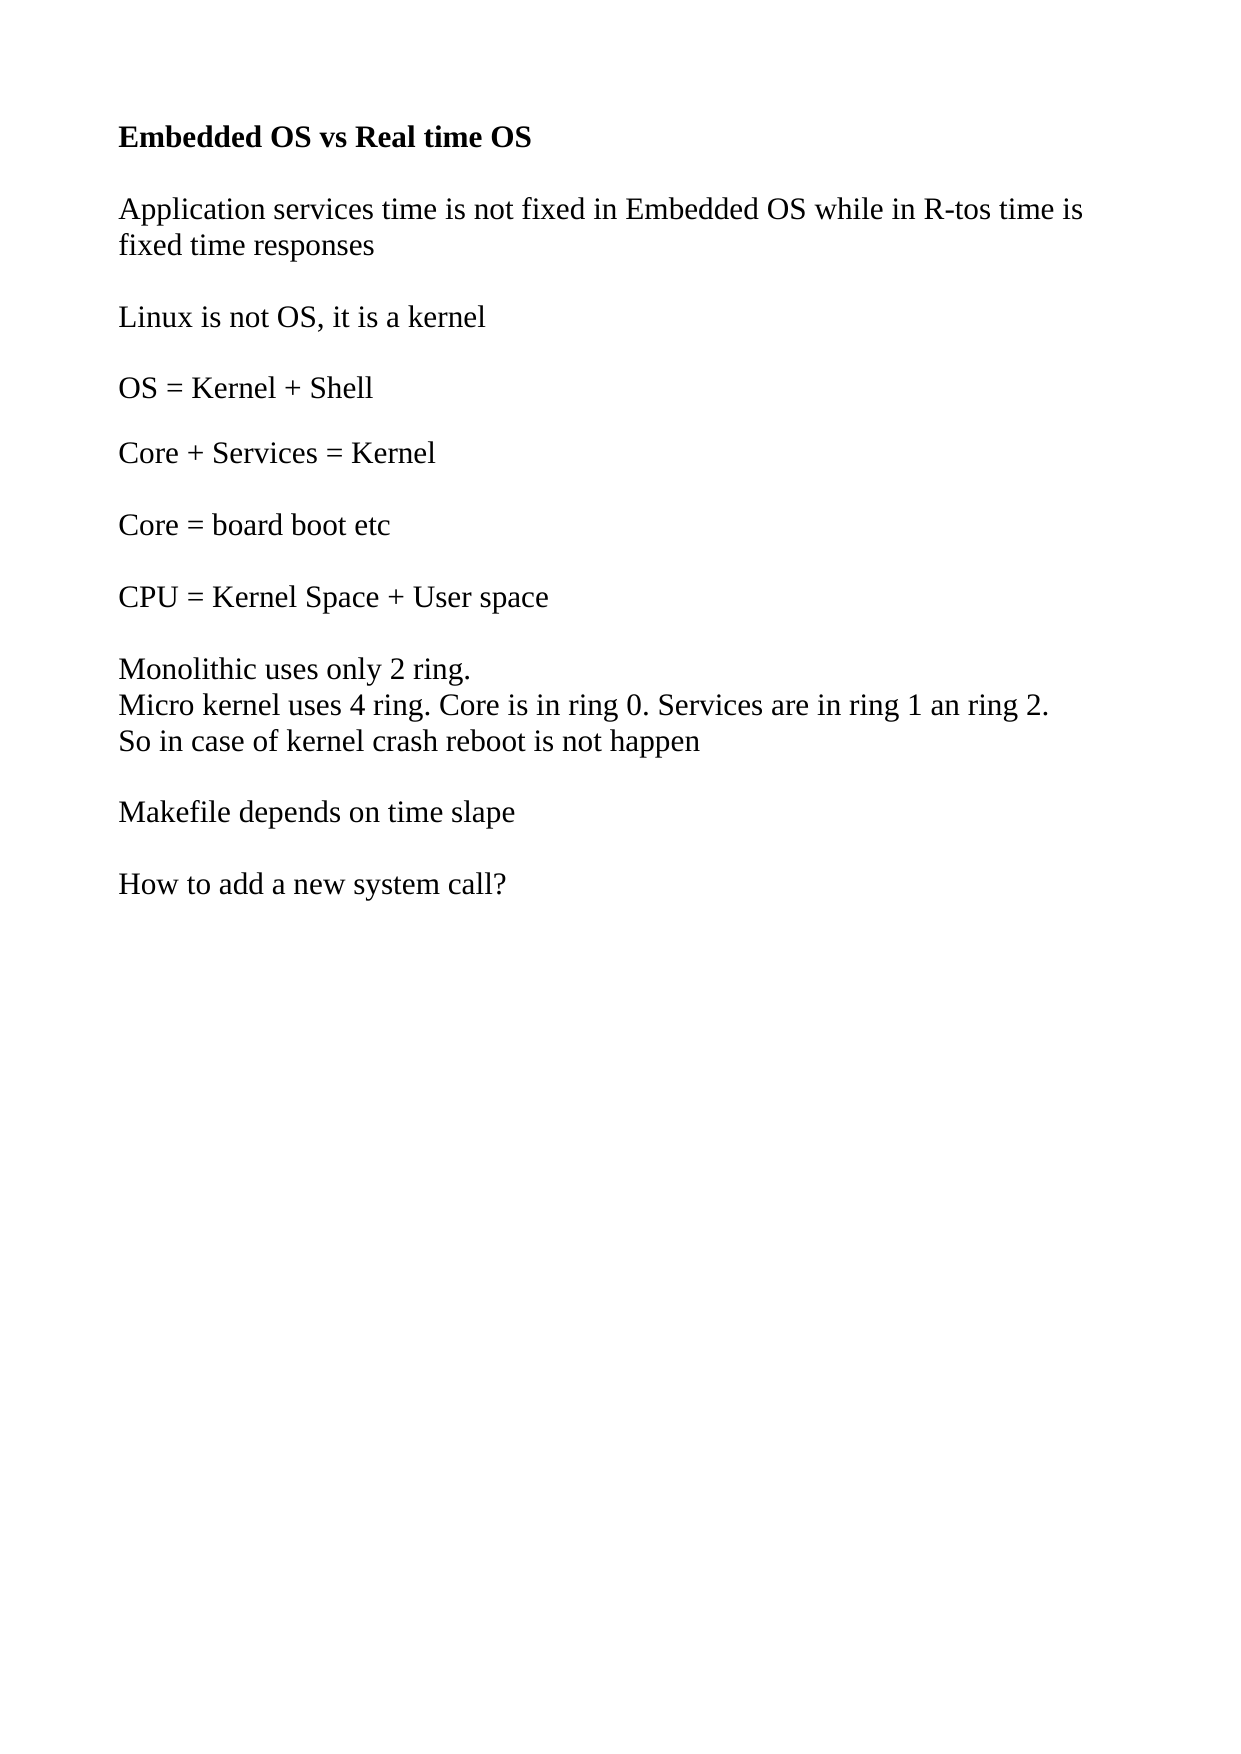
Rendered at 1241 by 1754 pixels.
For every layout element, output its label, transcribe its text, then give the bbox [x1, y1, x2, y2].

text Core = board boot etc [118, 506, 1122, 542]
text Application services time is not fixed in Embedded OS while in R-tos time is fixed time responses [118, 190, 1122, 262]
text Core + Services = Kernel [118, 434, 1122, 470]
text Makefile depends on time slape [118, 794, 1122, 830]
text Micro kernel uses 4 ring. Core is in ring 0. Services are in ring 1 an ring 2. [118, 686, 1122, 722]
text CPU = Kernel Space + User space [118, 578, 1122, 614]
text OS = Kernel + Shell [118, 370, 1122, 406]
text Embedded OS vs Real time OS [118, 118, 1122, 154]
text So in case of kernel crash reboot is not happen [118, 722, 1122, 758]
text Linux is not OS, it is a kernel [118, 298, 1122, 334]
text How to add a new system call? [118, 866, 1122, 902]
text Monolithic uses only 2 ring. [118, 650, 1122, 686]
